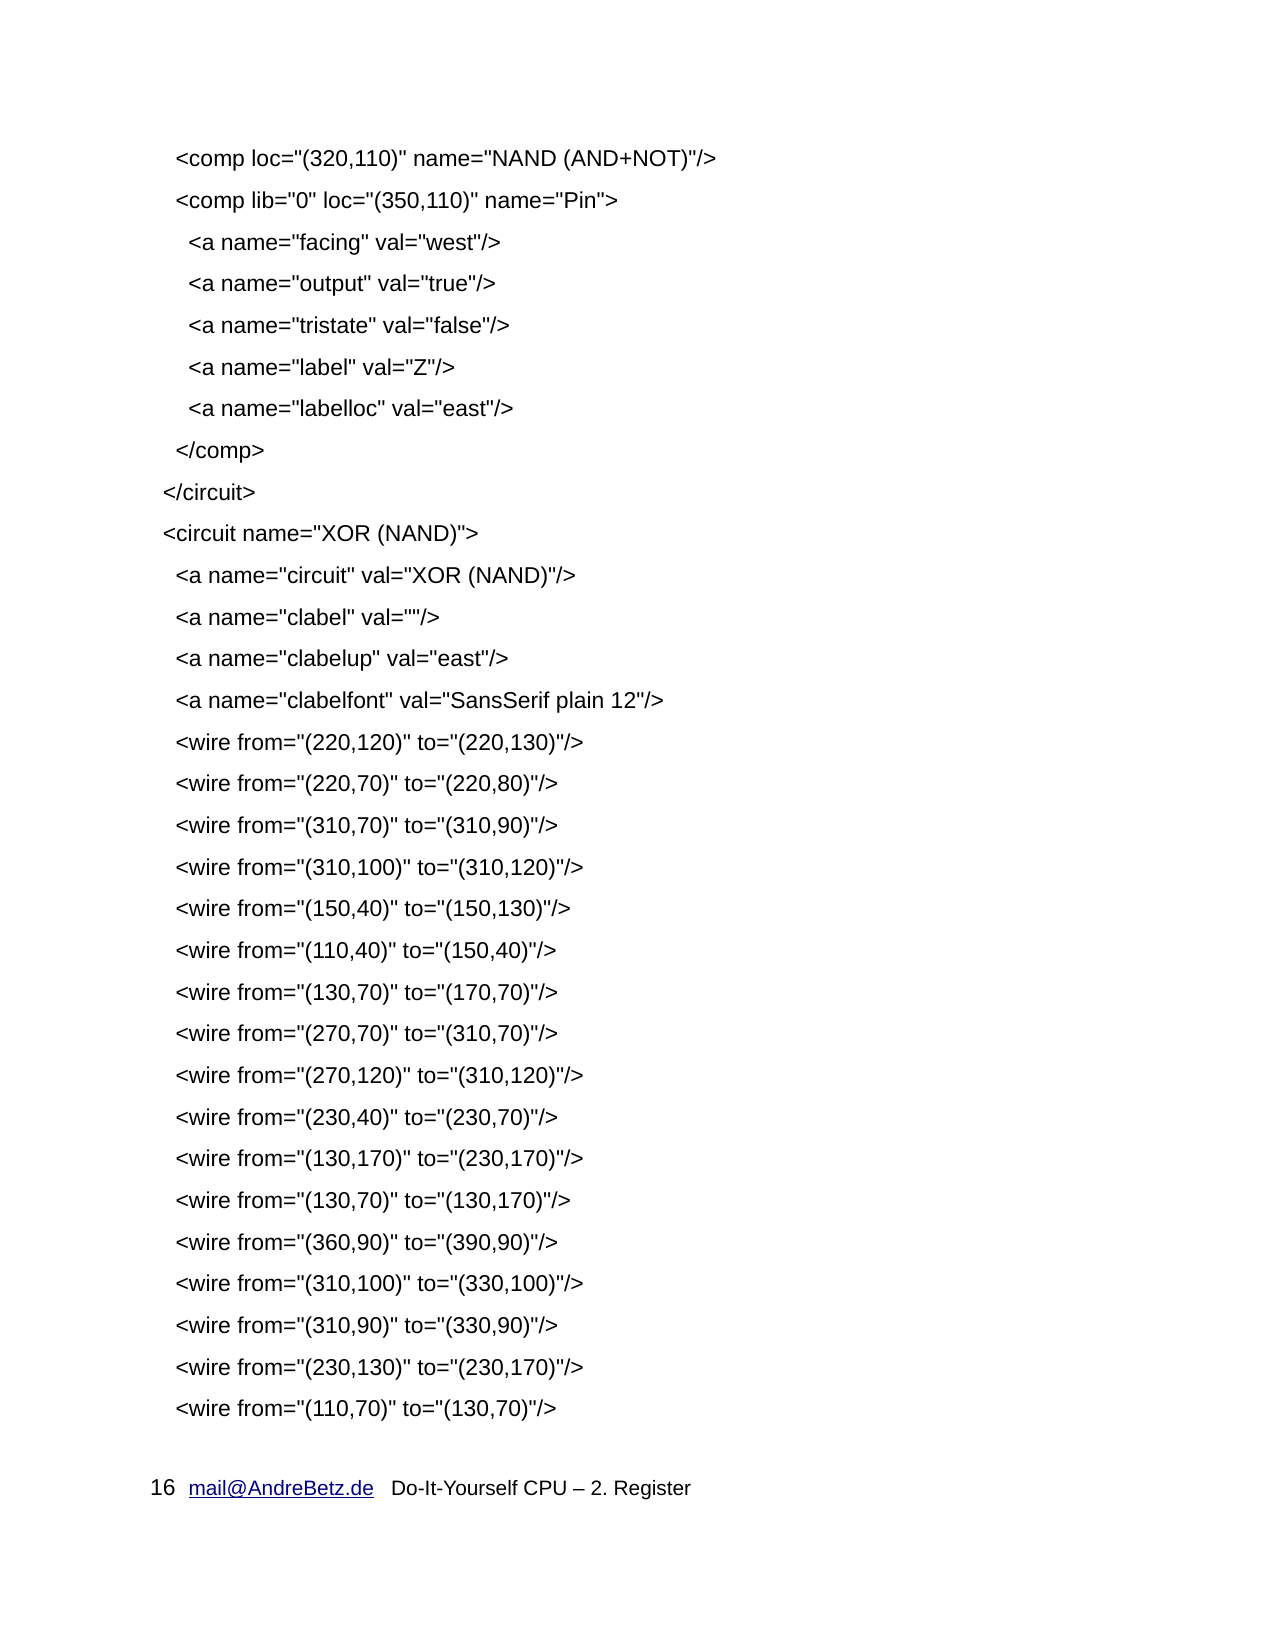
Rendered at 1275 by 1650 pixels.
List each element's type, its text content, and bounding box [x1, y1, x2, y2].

text <a name="tristate" val="false"/> [150, 317, 1125, 337]
text <wire from="(270,70)" to="(310,70)"/> [524, 1025, 1125, 1046]
text <wire from="(310,90)" to="(330,90)"/> [385, 1317, 450, 1337]
text <wire from="(130,70)" to="(170,70)"/> [384, 983, 450, 1004]
text <wire from="(110,70)" to="(130,70)"/> [382, 1400, 448, 1421]
text <wire from="(310,100)" to="(330,100)"/> [307, 1275, 399, 1296]
text <wire from="(360,90)" to="(390,90)"/> [307, 1233, 386, 1254]
text <comp lib="0" loc="(350,110)" name="Pin"> [465, 192, 1125, 212]
text <wire from="(220,70)" to="(220,80)"/> [307, 775, 386, 796]
text <wire from="(360,90)" to="(390,90)"/> [524, 1233, 1125, 1254]
text <wire from="(310,100)" to="(310,120)"/> [150, 858, 309, 879]
text <wire from="(310,100)" to="(330,100)"/> [550, 1275, 1125, 1296]
text <a name="circuit" val="XOR (NAND)"/> [150, 567, 472, 587]
text </comp> [150, 442, 1125, 462]
text <wire from="(310,90)" to="(330,90)"/> [448, 1317, 526, 1337]
text <wire from="(310,90)" to="(330,90)"/> [525, 1317, 1125, 1337]
text <wire from="(130,70)" to="(170,70)"/> [448, 983, 526, 1004]
text <wire from="(310,70)" to="(310,90)"/> [150, 817, 309, 837]
text <wire from="(310,100)" to="(310,120)"/> [550, 858, 1125, 879]
text <wire from="(220,70)" to="(220,80)"/> [150, 775, 309, 796]
text <wire from="(220,70)" to="(220,80)"/> [524, 775, 1125, 796]
text <comp lib="0" loc="(350,110)" name="Pin"> [150, 192, 378, 212]
text <circuit name="XOR (NAND)"> [150, 525, 382, 546]
text <wire from="(110,40)" to="(150,40)"/> [150, 942, 309, 962]
text <wire from="(110,40)" to="(150,40)"/> [307, 942, 384, 962]
text <comp loc="(320,110)" name="NAND (AND+NOT)"/> [566, 150, 684, 171]
text <wire from="(110,40)" to="(150,40)"/> [446, 942, 525, 962]
text <wire from="(110,70)" to="(130,70)"/> [307, 1400, 384, 1421]
text <wire from="(130,70)" to="(170,70)"/> [524, 983, 1125, 1004]
text <wire from="(130,70)" to="(130,170)"/> [385, 1192, 450, 1212]
text <wire from="(130,170)" to="(230,170)"/> [307, 1150, 399, 1171]
text <wire from="(230,40)" to="(230,70)"/> [524, 1108, 1125, 1129]
text <wire from="(220,120)" to="(220,130)"/> [150, 733, 309, 754]
text <wire from="(220,120)" to="(220,130)"/> [307, 733, 399, 754]
text <wire from="(230,130)" to="(230,170)"/> [397, 1358, 462, 1379]
text <wire from="(230,40)" to="(230,70)"/> [448, 1108, 526, 1129]
text <wire from="(270,70)" to="(310,70)"/> [448, 1025, 526, 1046]
text <a name="circuit" val="XOR (NAND)"/> [470, 567, 544, 587]
text <wire from="(310,100)" to="(330,100)"/> [397, 1275, 462, 1296]
text <a name="label" val="Z"/> [150, 358, 1125, 379]
text <wire from="(130,70)" to="(130,170)"/> [448, 1192, 539, 1212]
text <wire from="(130,70)" to="(170,70)"/> [150, 983, 309, 1004]
text <wire from="(310,70)" to="(310,90)"/> [307, 817, 386, 837]
text <wire from="(230,40)" to="(230,70)"/> [384, 1108, 450, 1129]
text <wire from="(110,40)" to="(150,40)"/> [383, 942, 448, 962]
text <comp loc="(320,110)" name="NAND (AND+NOT)"/> [150, 150, 307, 171]
text <wire from="(360,90)" to="(390,90)"/> [150, 1233, 309, 1254]
text <comp lib="0" loc="(350,110)" name="Pin"> [376, 192, 466, 212]
text <wire from="(270,120)" to="(310,120)"/> [150, 1067, 309, 1087]
text <wire from="(270,120)" to="(310,120)"/> [307, 1067, 399, 1087]
text <wire from="(130,70)" to="(170,70)"/> [307, 983, 386, 1004]
text <wire from="(360,90)" to="(390,90)"/> [448, 1233, 526, 1254]
text <comp loc="(320,110)" name="NAND (AND+NOT)"/> [682, 150, 1125, 171]
text <comp loc="(320,110)" name="NAND (AND+NOT)"/> [392, 150, 568, 171]
text <wire from="(130,70)" to="(130,170)"/> [538, 1192, 1125, 1212]
text <wire from="(110,40)" to="(150,40)"/> [524, 942, 1125, 962]
text <wire from="(310,100)" to="(310,120)"/> [397, 858, 462, 879]
text <wire from="(270,120)" to="(310,120)"/> [551, 1067, 1125, 1087]
text <wire from="(230,130)" to="(230,170)"/> [150, 1358, 309, 1379]
text <wire from="(130,170)" to="(230,170)"/> [550, 1150, 1125, 1171]
text <wire from="(270,70)" to="(310,70)"/> [384, 1025, 450, 1046]
text <wire from="(230,40)" to="(230,70)"/> [150, 1108, 309, 1129]
text <wire from="(310,70)" to="(310,90)"/> [448, 817, 526, 837]
text <a name="output" val="true"/> [150, 275, 1125, 296]
text <wire from="(310,100)" to="(330,100)"/> [460, 1275, 552, 1296]
text <wire from="(150,40)" to="(150,130)"/> [150, 900, 309, 921]
text <wire from="(130,170)" to="(230,170)"/> [460, 1150, 552, 1171]
text <wire from="(270,120)" to="(310,120)"/> [398, 1067, 462, 1087]
text <wire from="(310,90)" to="(330,90)"/> [150, 1317, 309, 1337]
text <wire from="(230,130)" to="(230,170)"/> [460, 1358, 552, 1379]
text <a name="clabel" val=""/> [150, 608, 1125, 629]
text <wire from="(150,40)" to="(150,130)"/> [307, 900, 386, 921]
text <wire from="(130,170)" to="(230,170)"/> [397, 1150, 462, 1171]
text <comp loc="(320,110)" name="NAND (AND+NOT)"/> [305, 150, 394, 171]
text <wire from="(150,40)" to="(150,130)"/> [384, 900, 450, 921]
text <wire from="(220,70)" to="(220,80)"/> [448, 775, 526, 796]
text <wire from="(110,70)" to="(130,70)"/> [446, 1400, 525, 1421]
text <wire from="(230,40)" to="(230,70)"/> [307, 1108, 386, 1129]
text <wire from="(220,120)" to="(220,130)"/> [460, 733, 552, 754]
text <wire from="(150,40)" to="(150,130)"/> [537, 900, 1125, 921]
text <wire from="(310,70)" to="(310,90)"/> [385, 817, 450, 837]
text <wire from="(110,70)" to="(130,70)"/> [523, 1400, 1125, 1421]
text <wire from="(270,70)" to="(310,70)"/> [150, 1025, 309, 1046]
text <a name="facing" val="west"/> [150, 233, 1125, 254]
text <wire from="(130,70)" to="(130,170)"/> [150, 1192, 309, 1212]
text <circuit name="XOR (NAND)"> [380, 525, 453, 546]
text <wire from="(150,40)" to="(150,130)"/> [448, 900, 539, 921]
text <a name="labelloc" val="east"/> [150, 400, 1125, 421]
text <wire from="(310,100)" to="(310,120)"/> [307, 858, 399, 879]
text <circuit name="XOR (NAND)"> [451, 525, 1125, 546]
text <wire from="(270,120)" to="(310,120)"/> [460, 1067, 552, 1087]
text <wire from="(130,70)" to="(130,170)"/> [307, 1192, 386, 1212]
text <a name="clabelfont" val="SansSerif plain 12"/> [150, 692, 1125, 712]
text <a name="circuit" val="XOR (NAND)"/> [543, 567, 1125, 587]
text <wire from="(130,170)" to="(230,170)"/> [150, 1150, 309, 1171]
text <wire from="(270,70)" to="(310,70)"/> [307, 1025, 386, 1046]
text <wire from="(310,90)" to="(330,90)"/> [307, 1317, 386, 1337]
text <wire from="(220,120)" to="(220,130)"/> [550, 733, 1125, 754]
text <wire from="(360,90)" to="(390,90)"/> [384, 1233, 450, 1254]
text <wire from="(310,100)" to="(330,100)"/> [150, 1275, 309, 1296]
text <wire from="(310,100)" to="(310,120)"/> [460, 858, 552, 879]
text <wire from="(230,130)" to="(230,170)"/> [307, 1358, 399, 1379]
text <wire from="(230,130)" to="(230,170)"/> [550, 1358, 1125, 1379]
text <wire from="(220,120)" to="(220,130)"/> [397, 733, 462, 754]
text <wire from="(220,70)" to="(220,80)"/> [384, 775, 450, 796]
text </circuit> [150, 483, 1125, 504]
text <a name="clabelup" val="east"/> [150, 650, 1125, 671]
text <wire from="(310,70)" to="(310,90)"/> [525, 817, 1125, 837]
text <wire from="(110,70)" to="(130,70)"/> [150, 1400, 309, 1421]
